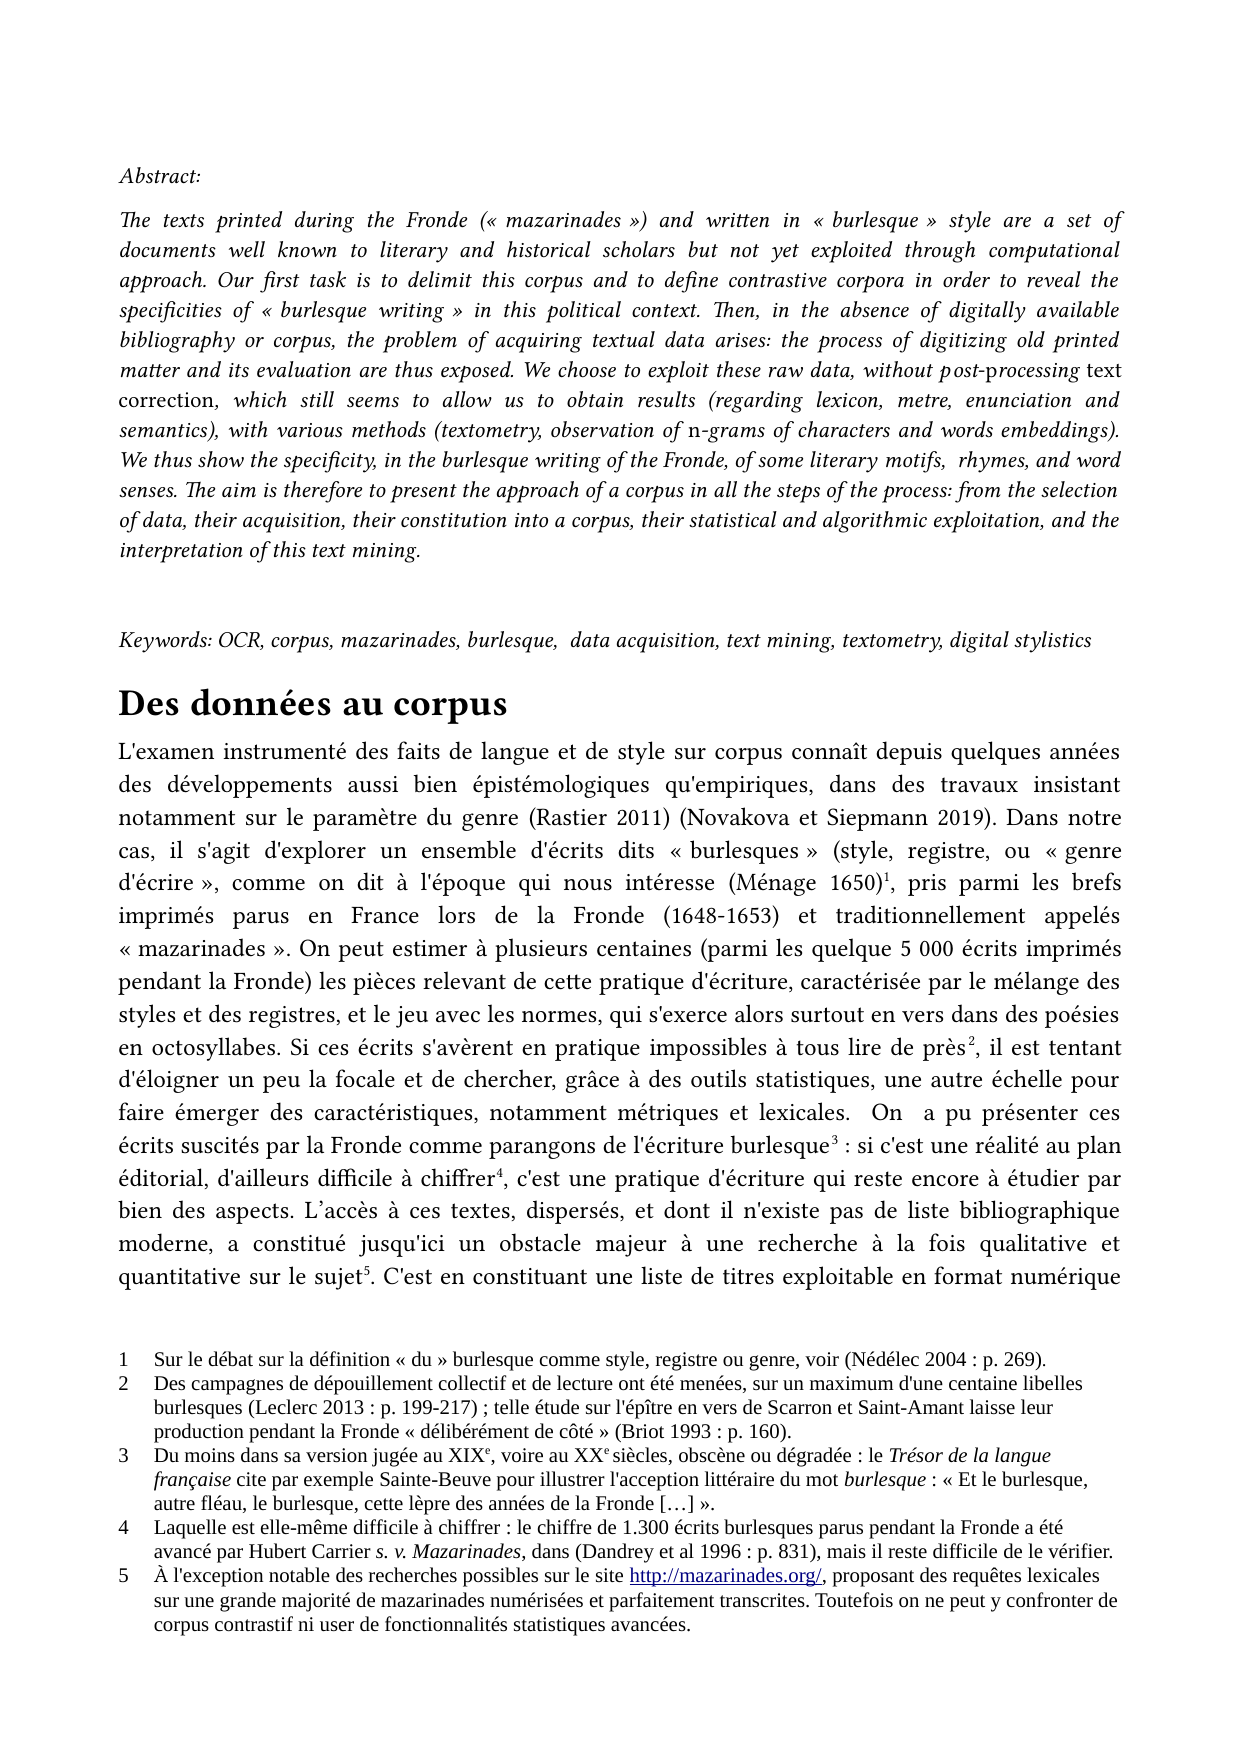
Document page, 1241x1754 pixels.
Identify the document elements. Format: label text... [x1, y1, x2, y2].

text Sur le débat sur la définition « du » burlesque comme style, registre ou genre, voir (Nédélec 2004 : p. 269). [118, 1347, 1122, 1371]
text L'examen instrumenté des faits de langue et de style sur corpus connaît depuis quelques années des développements aussi bien épistémologiques qu'empiriques, dans des travaux insistant notamment sur le paramètre du genre (Rastier 2011) (Novakova et Siepmann 2019). Dans notre cas, il s'agit d'explorer un ensemble d'écrits dits « burlesques » (style, registre, ou « genre d'écrire », comme on dit à l'époque qui nous intéresse (Ménage 1650), pris parmi les brefs imprimés parus en France lors de la Fronde (1648-1653) et traditionnellement appelés « mazarinades ». On peut estimer à plusieurs centaines (parmi les quelque 5 000 écrits imprimés pendant la Fronde) les pièces relevant de cette pratique d'écriture, caractérisée par le mélange des styles et des registres, et le jeu avec les normes, qui s'exerce alors surtout en vers dans des poésies en octosyllabes. Si ces écrits s'avèrent en pratique impossibles à tous lire de près, il est tentant d'éloigner un peu la focale et de chercher, grâce à des outils statistiques, une autre échelle pour faire émerger des caractéristiques, notamment métriques et lexicales. On a pu présenter ces écrits suscités par la Fronde comme parangons de l'écriture burlesque : si c'est une réalité au plan éditorial, d'ailleurs difficile à chiffrer, c'est une pratique d'écriture qui reste encore à étudier par bien des aspects. L’accès à ces textes, dispersés, et dont il n'existe pas de liste bibliographique moderne, a constitué jusqu'ici un obstacle majeur à une recherche à la fois qualitative et quantitative sur le sujet. C'est en constituant une liste de titres exploitable en format numérique [118, 737, 1122, 1291]
text Du moins dans sa version jugée au XIXe, voire au XXe siècles, obscène ou dégradée : le Trésor de la langue française cite par exemple Sainte-Beuve pour illustrer l'acception littéraire du mot burlesque : « Et le burlesque, autre fléau, le burlesque, cette lèpre des années de la Fronde […] ». [118, 1443, 1122, 1515]
text Laquelle est elle-même difficile à chiffrer : le chiffre de 1.300 écrits burlesques parus pendant la Fronde a été avancé par Hubert Carrier s. v. Mazarinades, dans (Dandrey et al 1996 : p. 831), mais il reste difficile de le vérifier. [118, 1515, 1122, 1563]
text Abstract: [118, 163, 1122, 189]
text Des campagnes de dépouillement collectif et de lecture ont été menées, sur un maximum d'une centaine libelles burlesques (Leclerc 2013 : p. 199-217) ; telle étude sur l'épître en vers de Scarron et Saint-Amant laisse leur production pendant la Fronde « délibérément de côté » (Briot 1993 : p. 160). [118, 1371, 1122, 1443]
text Keywords: OCR, corpus, mazarinades, burlesque, data acquisition, text mining, textometry, digital stylistics [118, 626, 1122, 653]
text À l'exception notable des recherches possibles sur le site http://mazarinades.org/, proposant des requêtes lexicales sur une grande majorité de mazarinades numérisées et parfaitement transcrites. Toutefois on ne peut y confronter de corpus contrastif ni user de fonctionnalités statistiques avancées. [118, 1563, 1122, 1636]
subtitle Des données au corpus [118, 681, 1122, 725]
text The texts printed during the Fronde (« mazarinades ») and written in « burlesque » style are a set of documents well known to literary and historical scholars but not yet exploited through computational approach. Our first task is to delimit this corpus and to define contrastive corpora in order to reveal the specificities of « burlesque writing » in this political context. Then, in the absence of digitally available bibliography or corpus, the problem of acquiring textual data arises: the process of digitizing old printed matter and its evaluation are thus exposed. We choose to exploit these raw data, without post-processing text correction, which still seems to allow us to obtain results (regarding lexicon, metre, enunciation and semantics), with various methods (textometry, observation of n-grams of characters and words embeddings). We thus show the specificity, in the burlesque writing of the Fronde, of some literary motifs, rhymes, and word senses. The aim is therefore to present the approach of a corpus in all the steps of the process: from the selection of data, their acquisition, their constitution into a corpus, their statistical and algorithmic exploitation, and the interpretation of this text mining. [118, 207, 1122, 563]
